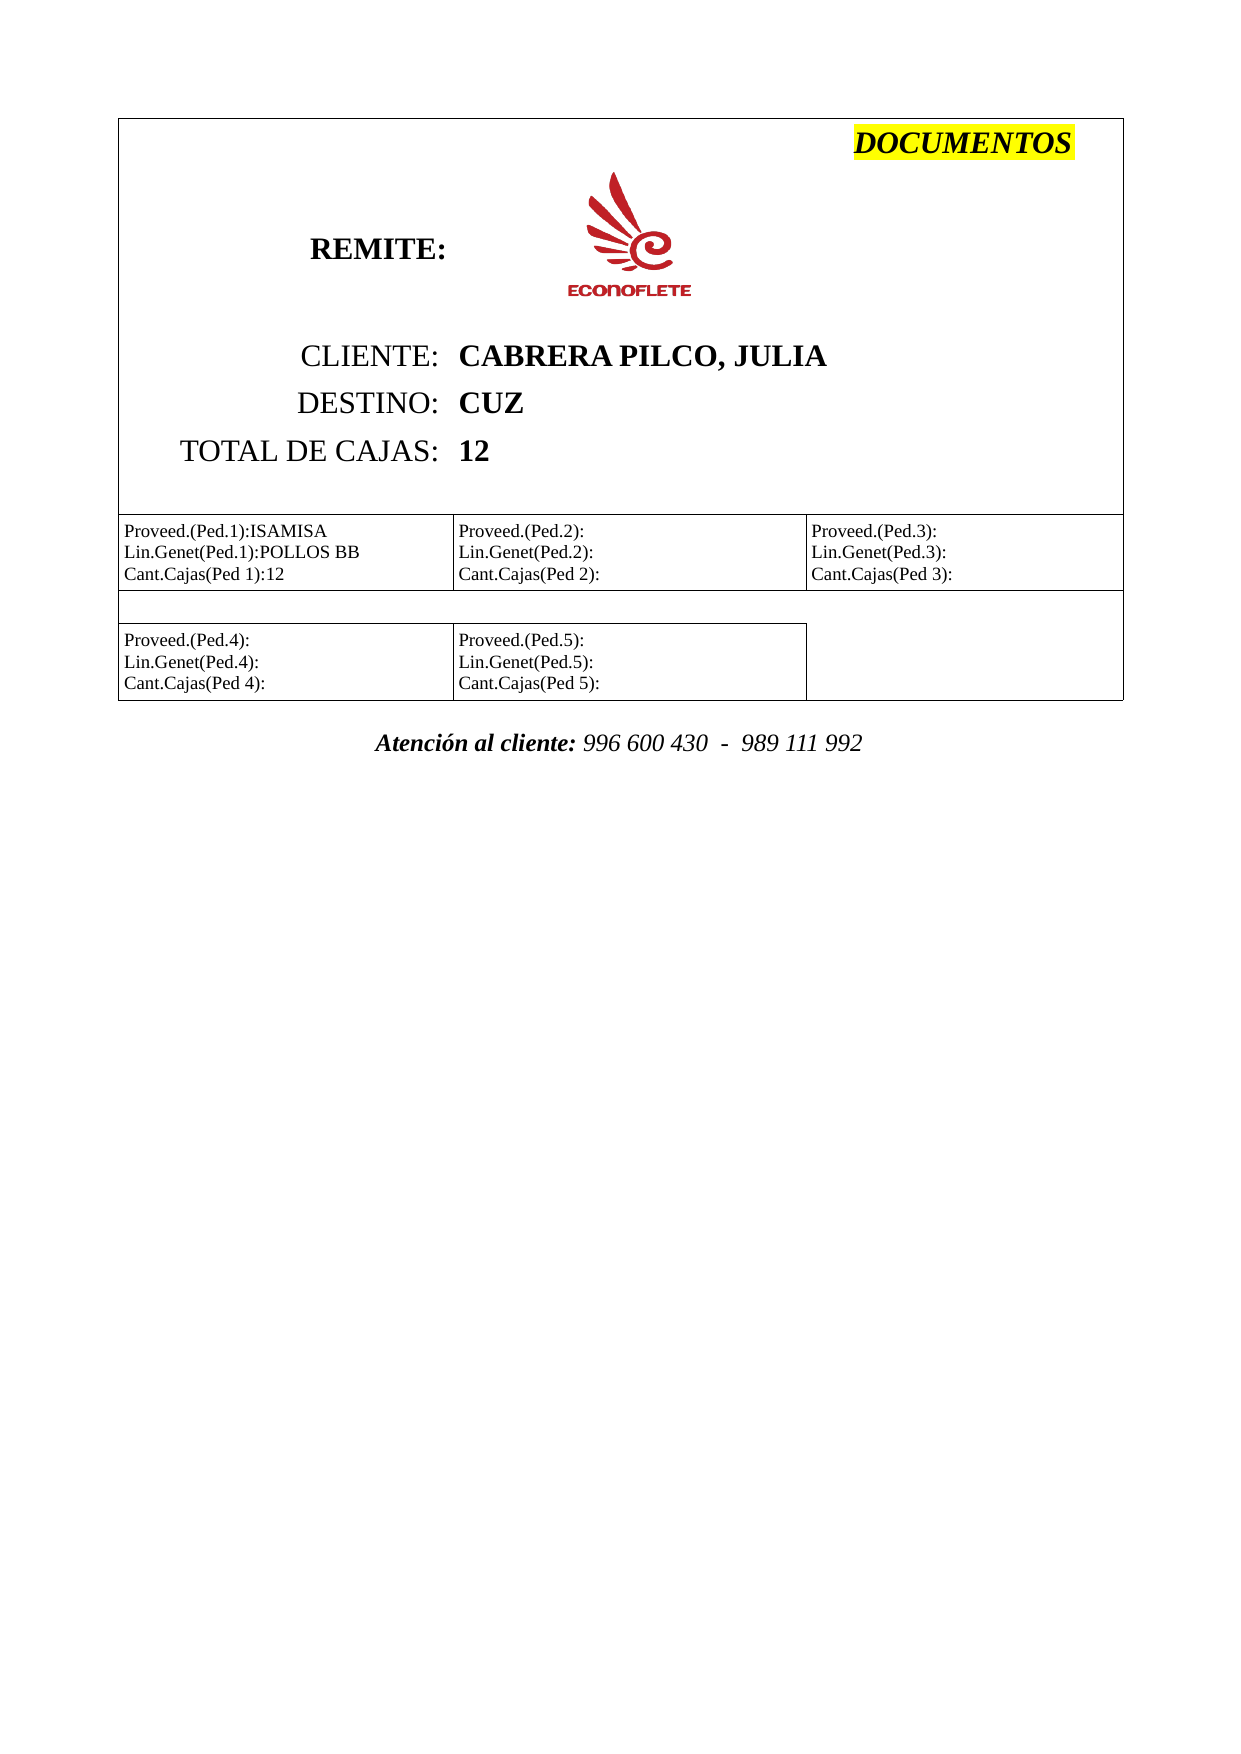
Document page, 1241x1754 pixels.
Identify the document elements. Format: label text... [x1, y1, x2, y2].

table_header DOCUMENTOS [806, 119, 1123, 166]
table_header [119, 119, 453, 166]
table_cell [806, 166, 1123, 332]
table_cell Proveed.(Ped.5): Lin.Genet(Ped.5): Cant.Cajas(Ped 5): [454, 624, 806, 699]
table_header [453, 119, 806, 166]
table_cell 12 [453, 426, 1123, 474]
table_cell [806, 474, 1123, 514]
table_cell TOTAL DE CAJAS: [119, 426, 453, 474]
table_cell [119, 474, 453, 514]
table_cell Proveed.(Ped.4): Lin.Genet(Ped.4): Cant.Cajas(Ped 4): [119, 624, 453, 699]
table_cell CLIENTE: [119, 332, 453, 379]
table_cell CUZ [453, 379, 806, 426]
picture [552, 171, 707, 297]
table_cell [806, 591, 1123, 623]
table_cell REMITE: [119, 166, 453, 332]
table_cell Proveed.(Ped.1):ISAMISA Lin.Genet(Ped.1):POLLOS BB Cant.Cajas(Ped 1):12 [119, 515, 453, 590]
table_cell DESTINO: [119, 379, 453, 426]
table_cell CABRERA PILCO, JULIA [453, 332, 1123, 379]
table_cell [119, 591, 453, 623]
table_cell [806, 379, 1123, 426]
table_cell Proveed.(Ped.3): Lin.Genet(Ped.3): Cant.Cajas(Ped 3): [807, 515, 1123, 590]
text Atención al cliente: 996 600 430 - 989 111 992 [118, 728, 1122, 757]
table_cell [807, 623, 1123, 699]
table_cell [453, 166, 806, 332]
table_cell [453, 474, 806, 514]
table_cell [453, 591, 806, 623]
table_cell Proveed.(Ped.2): Lin.Genet(Ped.2): Cant.Cajas(Ped 2): [454, 515, 806, 590]
